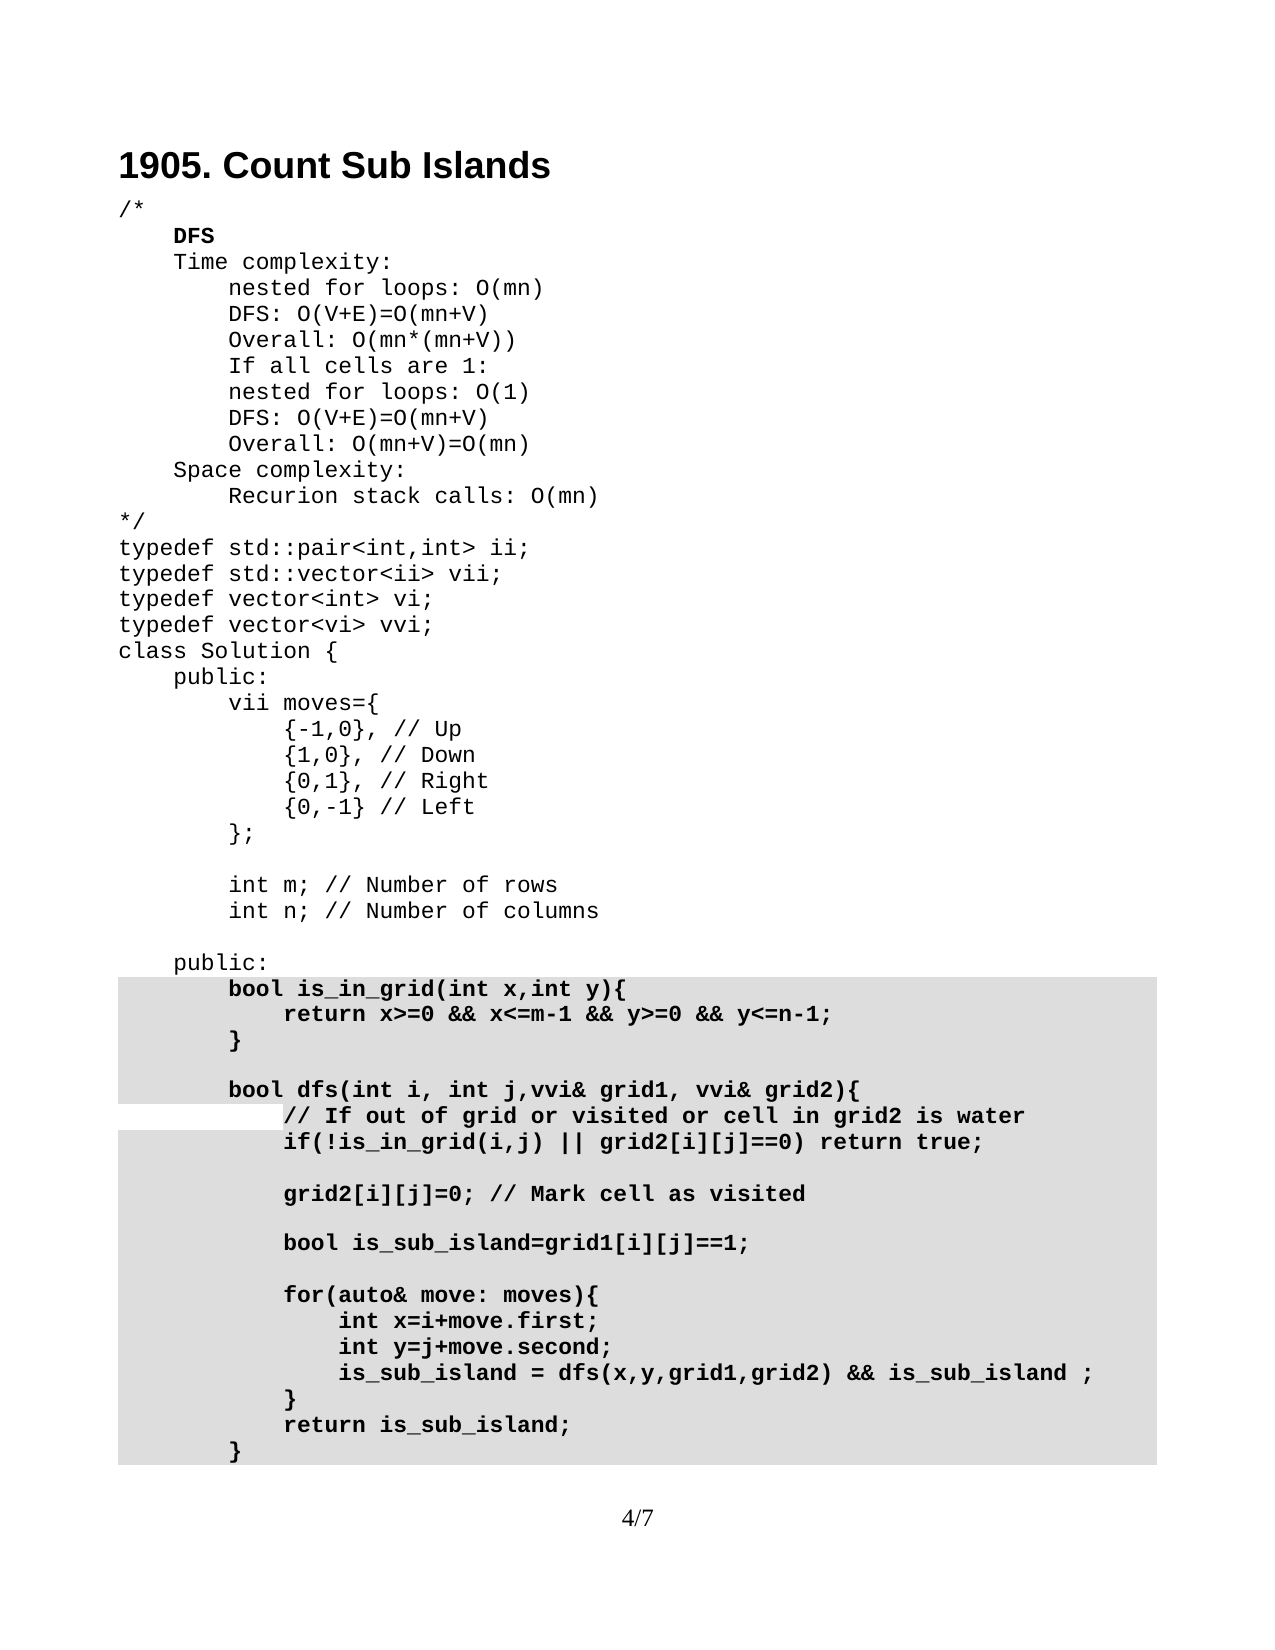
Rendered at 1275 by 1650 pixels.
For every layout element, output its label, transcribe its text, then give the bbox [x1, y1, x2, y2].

text int m; // Number of rows [118, 873, 1157, 899]
text public: [118, 951, 1157, 977]
text Time complexity: [118, 251, 1157, 277]
text int n; // Number of columns [118, 899, 1157, 925]
text Recurion stack calls: O(mn) [118, 484, 1157, 510]
text // If out of grid or visited or cell in grid2 is water [283, 1104, 1157, 1130]
text } [118, 1029, 1157, 1055]
text return x>=0 && x<=m-1 && y>=0 && y<=n-1; [118, 1003, 1157, 1029]
text public: [118, 666, 1157, 692]
text for(auto& move: moves){ [118, 1283, 1157, 1309]
text {-1,0}, // Up [118, 717, 1157, 743]
text int x=i+move.first; [118, 1309, 1157, 1335]
text bool dfs(int i, int j,vvi& grid1, vvi& grid2){ [118, 1078, 1157, 1104]
text {1,0}, // Down [118, 743, 1157, 769]
text Overall: O(mn+V)=O(mn) [118, 432, 1157, 458]
text nested for loops: O(1) [118, 380, 1157, 406]
text DFS [118, 225, 1157, 251]
text */ [118, 510, 1157, 536]
text } [118, 1387, 1157, 1413]
text is_sub_island = dfs(x,y,grid1,grid2) && is_sub_island ; [118, 1361, 1157, 1387]
text typedef vector<vi> vvi; [118, 614, 1157, 640]
subtitle 1905. Count Sub Islands [118, 143, 1157, 186]
text if(!is_in_grid(i,j) || grid2[i][j]==0) return true; [118, 1130, 1157, 1156]
text bool is_in_grid(int x,int y){ [118, 977, 1157, 1003]
text class Solution { [118, 640, 1157, 666]
text typedef vector<int> vi; [118, 588, 1157, 614]
text grid2[i][j]=0; // Mark cell as visited [118, 1182, 1157, 1208]
text bool is_sub_island=grid1[i][j]==1; [118, 1232, 1157, 1258]
text }; [118, 821, 1157, 847]
text return is_sub_island; [118, 1413, 1157, 1439]
text nested for loops: O(mn) [118, 277, 1157, 302]
text } [118, 1439, 1157, 1465]
text {0,1}, // Right [118, 769, 1157, 795]
text DFS: O(V+E)=O(mn+V) [118, 302, 1157, 328]
text DFS: O(V+E)=O(mn+V) [118, 406, 1157, 432]
text int y=j+move.second; [118, 1335, 1157, 1361]
text typedef std::pair<int,int> ii; [118, 536, 1157, 562]
text /* [118, 199, 1157, 225]
text {0,-1} // Left [118, 795, 1157, 821]
text typedef std::vector<ii> vii; [118, 562, 1157, 588]
text Overall: O(mn*(mn+V)) [118, 328, 1157, 354]
text vii moves={ [118, 692, 1157, 717]
text Space complexity: [118, 458, 1157, 484]
text If all cells are 1: [118, 354, 1157, 380]
